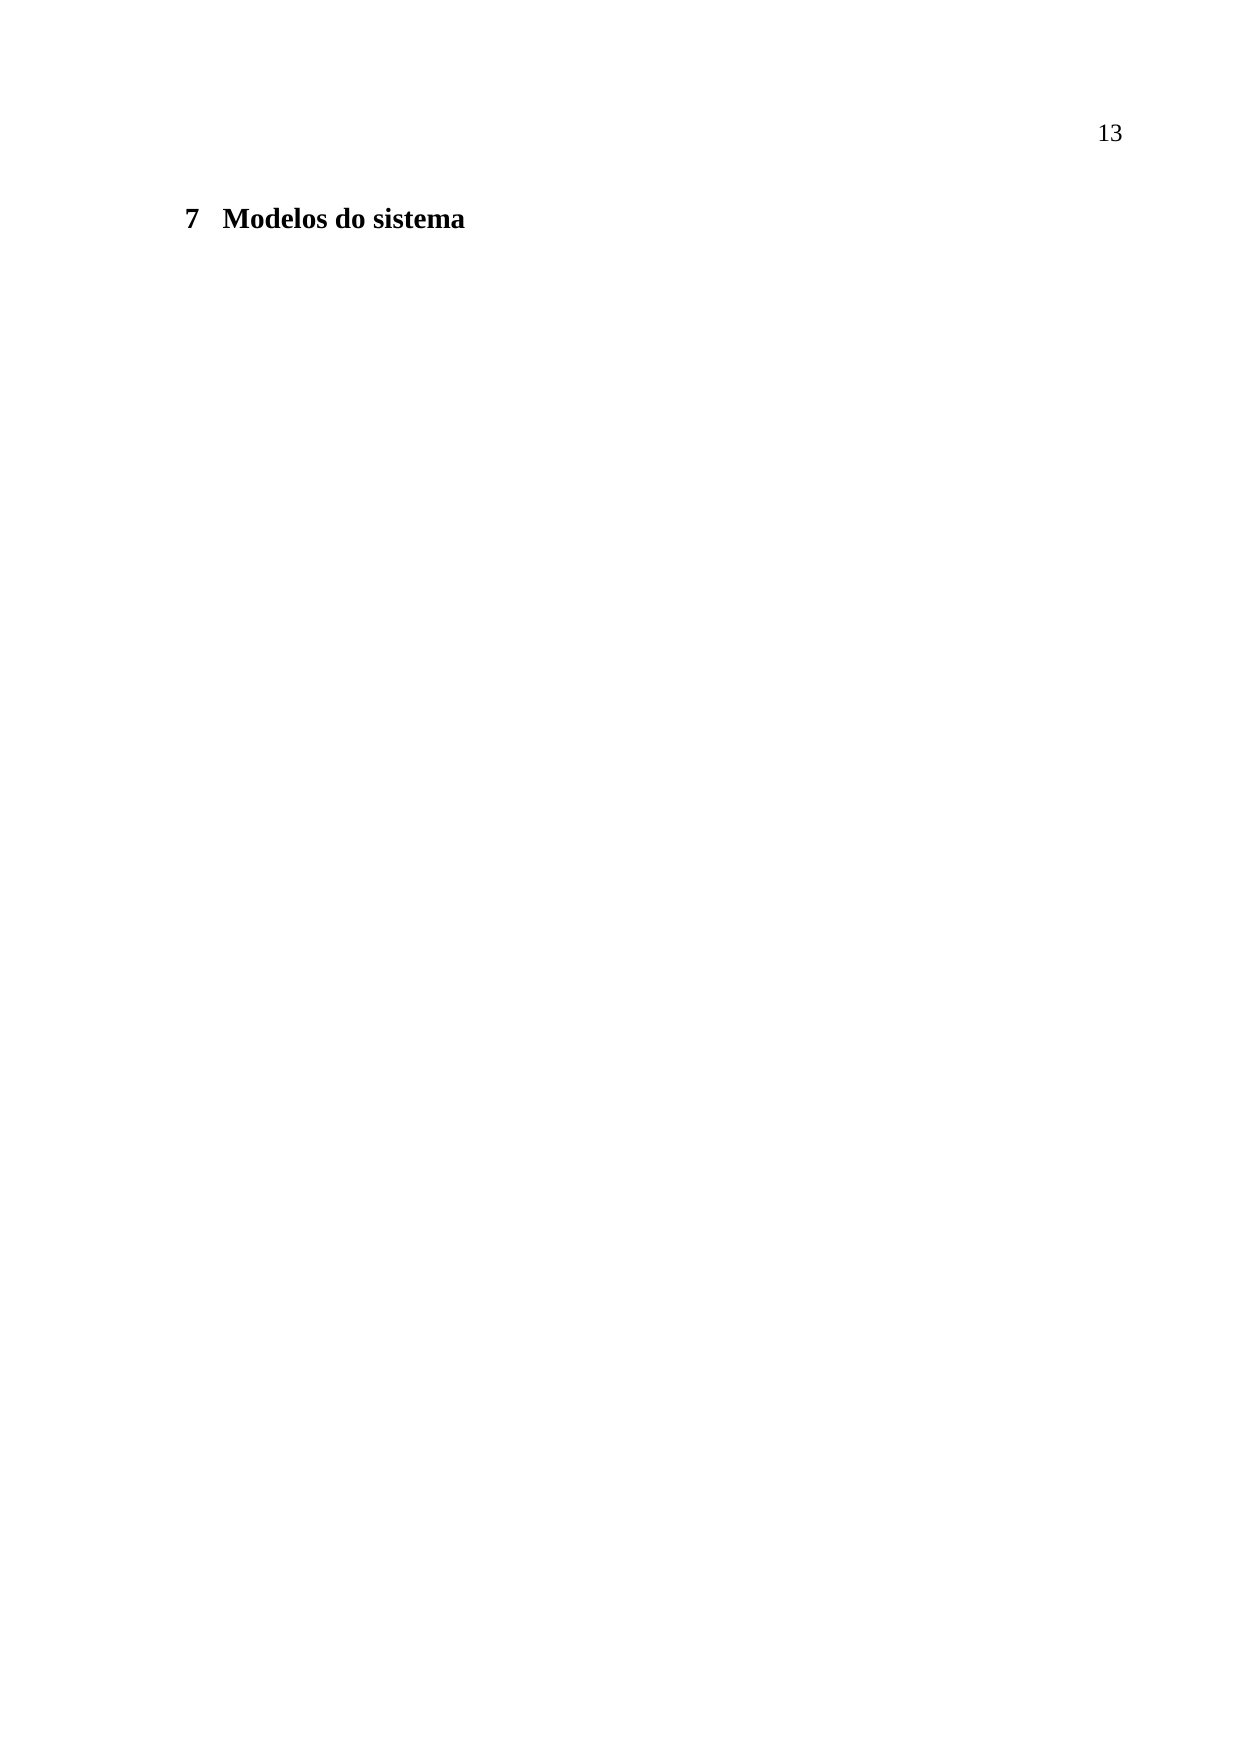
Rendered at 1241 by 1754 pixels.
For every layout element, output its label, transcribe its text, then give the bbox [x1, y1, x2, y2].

subtitle Modelos do sistema [177, 201, 1122, 235]
